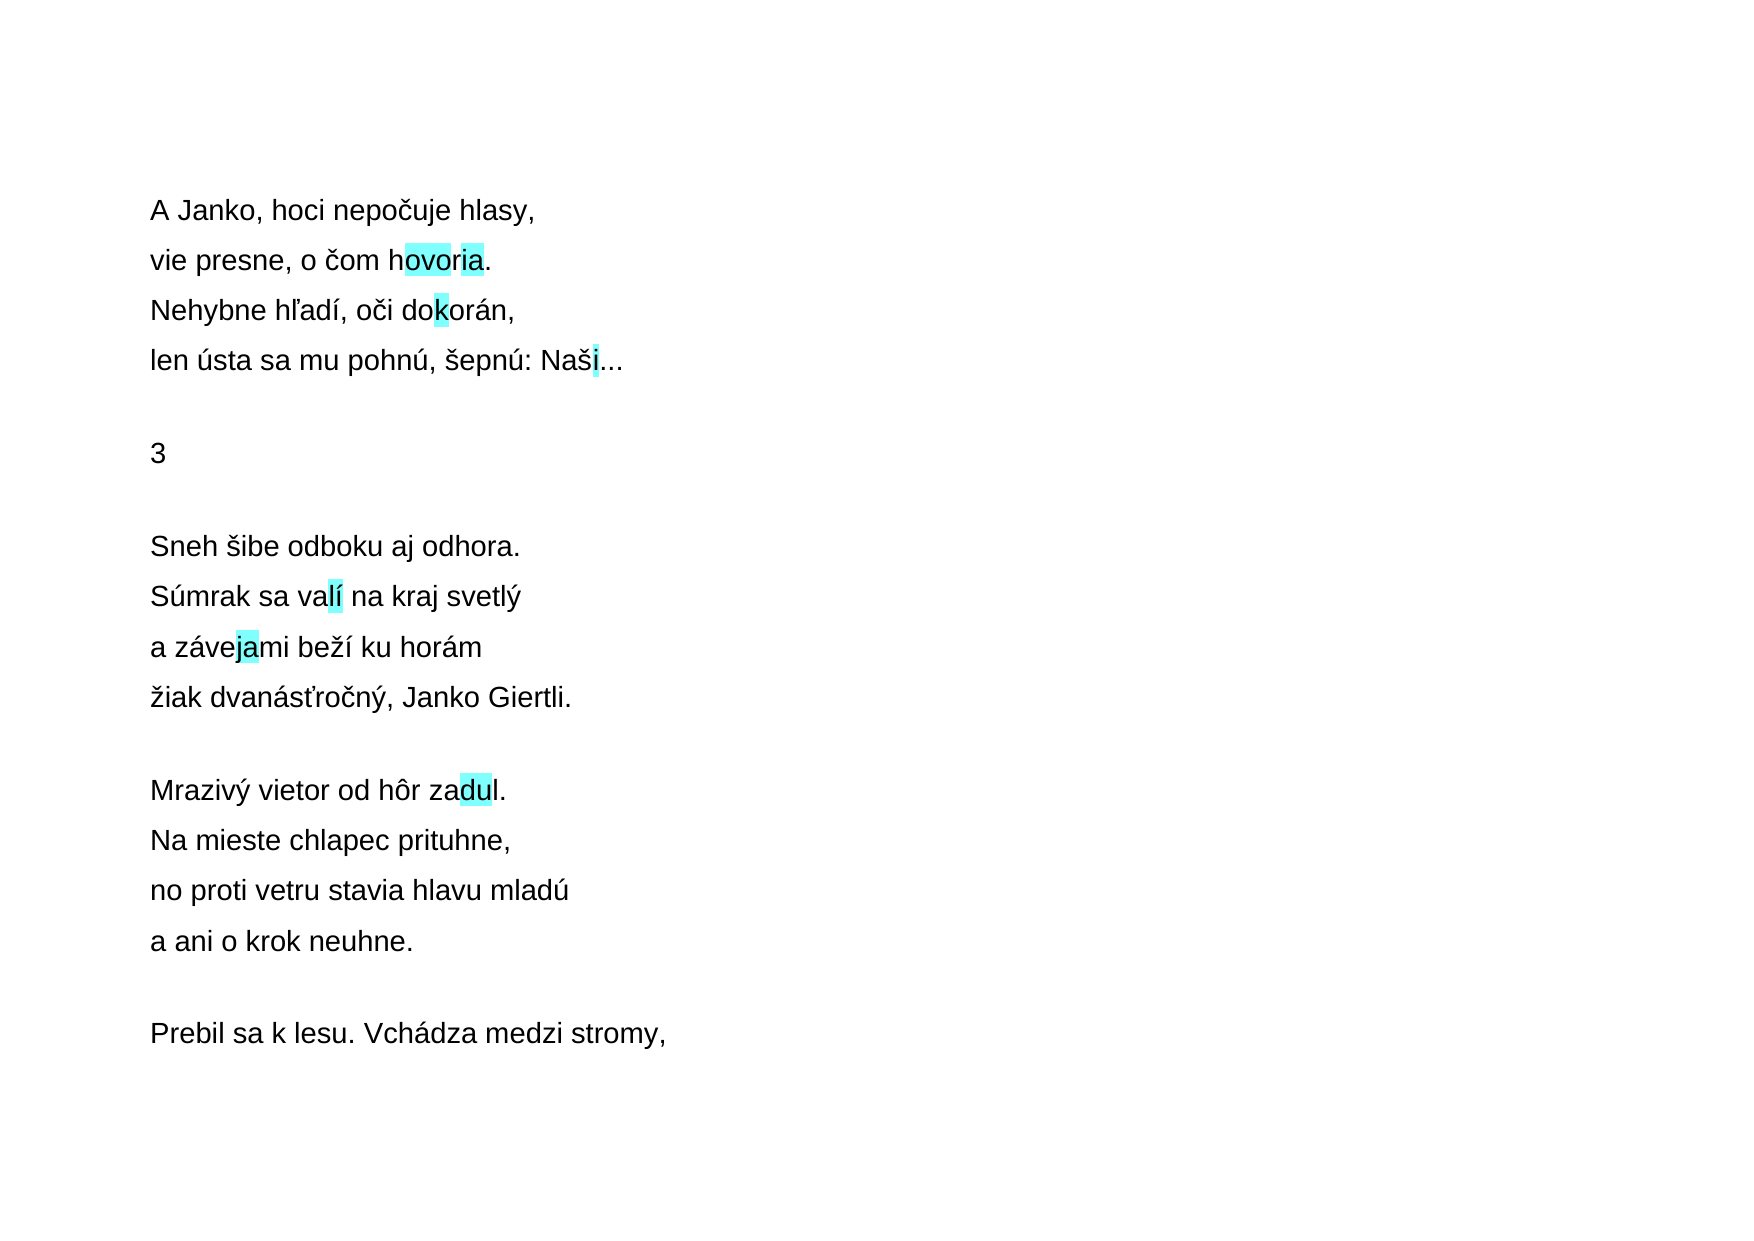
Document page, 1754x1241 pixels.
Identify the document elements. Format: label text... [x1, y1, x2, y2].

text A Janko, hoci nepočuje hlasy, [150, 192, 1243, 226]
text žiak dvanásťročný, Janko Giertli. [150, 680, 1243, 713]
text a ani o krok neuhne. [150, 924, 1243, 957]
text Nehybne hľadí, oči dokorán, [150, 293, 1243, 327]
text a závejami beží ku horám [150, 630, 1243, 663]
text Prebil sa k lesu. Vchádza medzi stromy, [150, 1017, 1243, 1050]
subtitle 3 [150, 436, 1243, 470]
text Sneh šibe odboku aj odhora. [150, 529, 1243, 563]
text Mrazivý vietor od hôr zadul. [150, 773, 1243, 806]
text Súmrak sa valí na kraj svetlý [150, 579, 1243, 613]
text no proti vetru stavia hlavu mladú [150, 873, 1243, 907]
text vie presne, o čom hovoria. [150, 243, 1243, 276]
text len ústa sa mu pohnú, šepnú: Naši... [150, 343, 1243, 377]
text Na mieste chlapec prituhne, [150, 823, 1243, 857]
